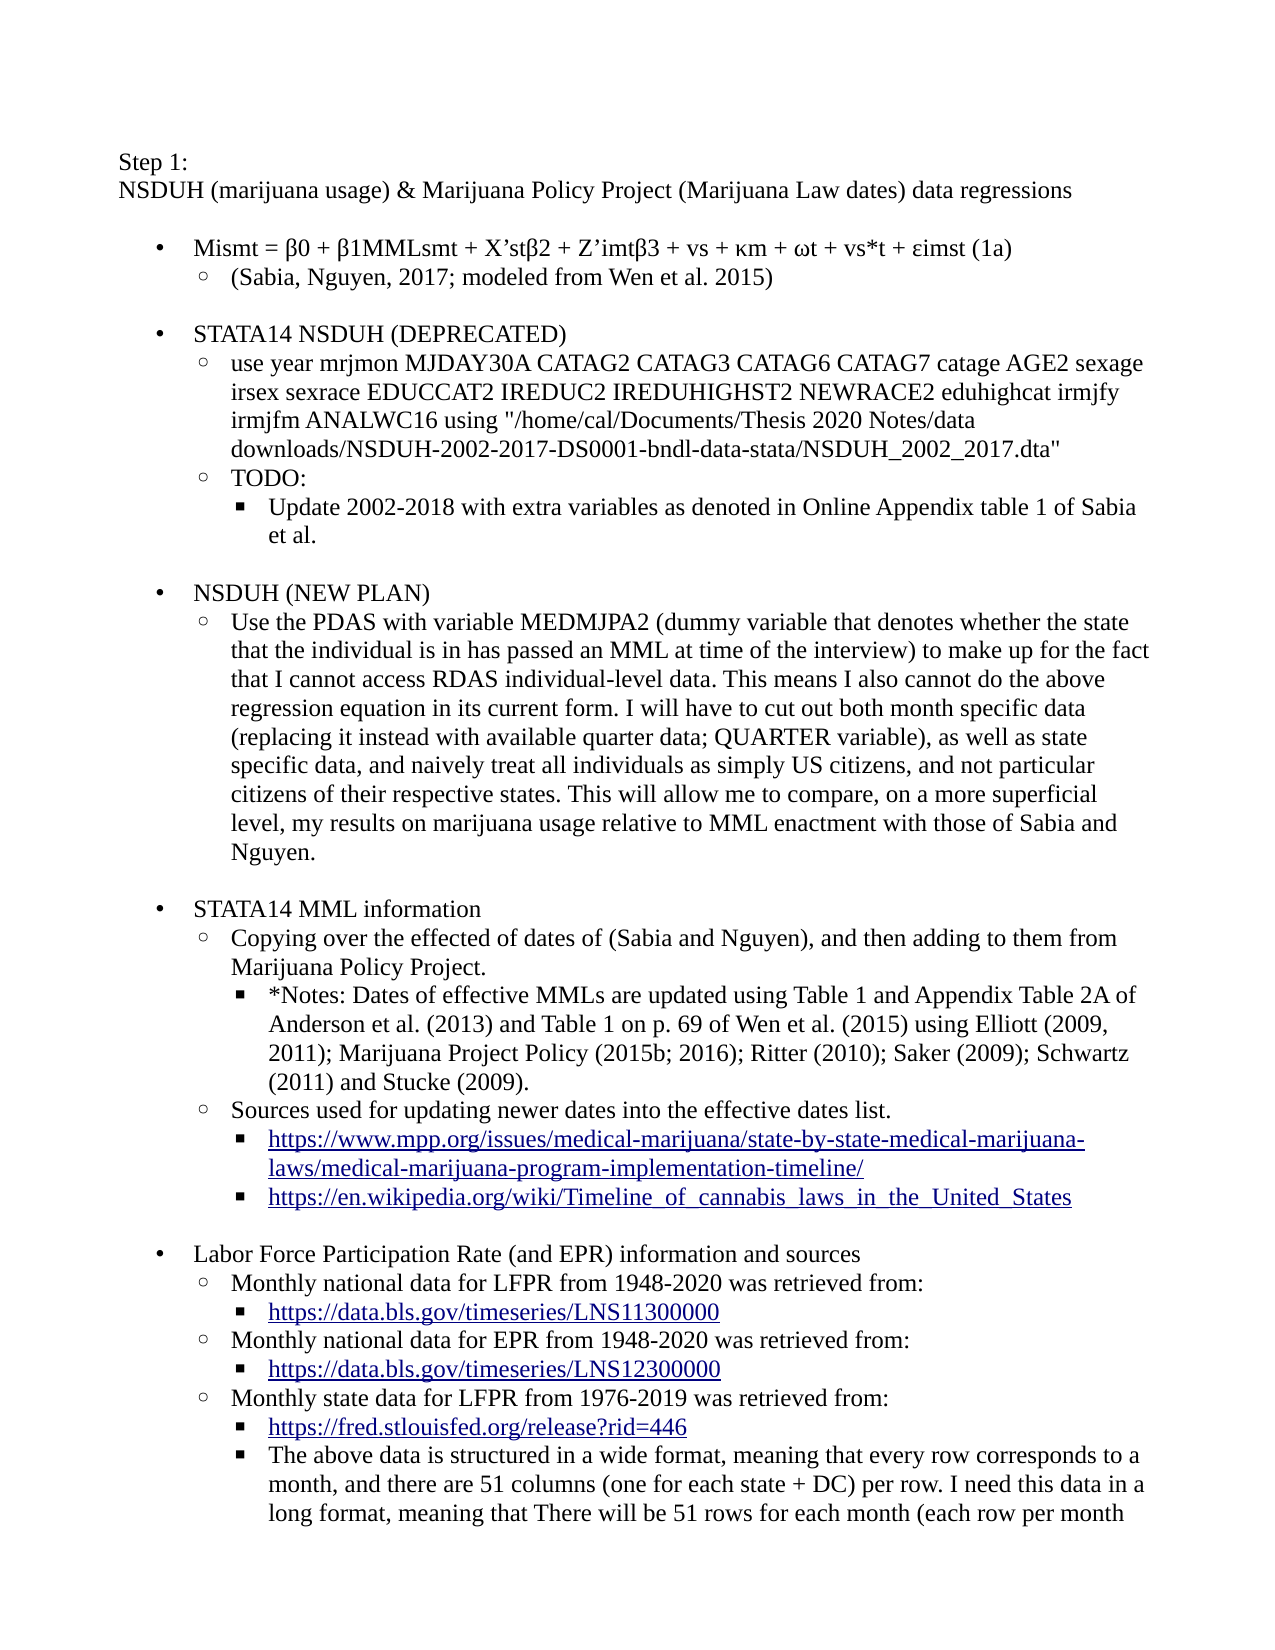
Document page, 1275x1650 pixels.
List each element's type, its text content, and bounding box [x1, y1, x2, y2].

list https://data.bls.gov/timeseries/LNS12300000 [231, 1354, 1157, 1383]
list https://fred.stlouisfed.org/release?rid=446 [231, 1412, 1157, 1441]
list STATA14 MML information [156, 894, 1157, 923]
list use year mrjmon MJDAY30A CATAG2 CATAG3 CATAG6 CATAG7 catage AGE2 sexage irsex sexrace EDUCCAT2 IREDUC2 IREDUHIGHST2 NEWRACE2 eduhighcat irmjfy irmjfm ANALWC16 using "/home/cal/Documents/Thesis 2020 Notes/data downloads/NSDUH-2002-2017-DS0001-bndl-data-stata/NSDUH_2002_2017.dta" [193, 348, 1157, 463]
list (Sabia, Nguyen, 2017; modeled from Wen et al. 2015) [193, 262, 1157, 291]
list The above data is structured in a wide format, meaning that every row corresponds to a month, and there are 51 columns (one for each state + DC) per row. I need this data in a long format, meaning that There will be 51 rows for each month (each row per month [231, 1441, 1157, 1527]
list *Notes: Dates of effective MMLs are updated using Table 1 and Appendix Table 2A of Anderson et al. (2013) and Table 1 on p. 69 of Wen et al. (2015) using Elliott (2009, 2011); Marijuana Project Policy (2015b; 2016); Ritter (2010); Saker (2009); Schwartz (2011) and Stucke (2009). [231, 981, 1157, 1096]
list Monthly national data for EPR from 1948-2020 was retrieved from: [193, 1326, 1157, 1354]
list https://www.mpp.org/issues/medical-marijuana/state-by-state-medical-marijuana-laws/medical-marijuana-program-implementation-timeline/ [231, 1124, 1157, 1182]
list Use the PDAS with variable MEDMJPA2 (dummy variable that denotes whether the state that the individual is in has passed an MML at time of the interview) to make up for the fact that I cannot access RDAS individual-level data. This means I also cannot do the above regression equation in its current form. I will have to cut out both month specific data (replacing it instead with available quarter data; QUARTER variable), as well as state specific data, and naively treat all individuals as simply US citizens, and not particular citizens of their respective states. This will allow me to compare, on a more superficial level, my results on marijuana usage relative to MML enactment with those of Sabia and Nguyen. [193, 607, 1157, 866]
text Step 1: [118, 147, 1157, 176]
list Labor Force Participation Rate (and EPR) information and sources [156, 1239, 1157, 1268]
list Copying over the effected of dates of (Sabia and Nguyen), and then adding to them from Marijuana Policy Project. [193, 923, 1157, 981]
list Monthly national data for LFPR from 1948-2020 was retrieved from: [193, 1268, 1157, 1297]
list Mismt = β0 + β1MMLsmt + X’stβ2 + Z’imtβ3 + vs + κm + ωt + vs*t + εimst (1a) [156, 233, 1157, 262]
list Monthly state data for LFPR from 1976-2019 was retrieved from: [193, 1383, 1157, 1412]
list https://data.bls.gov/timeseries/LNS11300000 [231, 1297, 1157, 1326]
list NSDUH (NEW PLAN) [156, 578, 1157, 607]
list STATA14 NSDUH (DEPRECATED) [156, 319, 1157, 348]
list Sources used for updating newer dates into the effective dates list. [193, 1096, 1157, 1124]
text NSDUH (marijuana usage) & Marijuana Policy Project (Marijuana Law dates) data regressions [118, 176, 1157, 204]
list TODO: [193, 463, 1157, 492]
list https://en.wikipedia.org/wiki/Timeline_of_cannabis_laws_in_the_United_States [231, 1182, 1157, 1211]
list Update 2002-2018 with extra variables as denoted in Online Appendix table 1 of Sabia et al. [231, 492, 1157, 549]
